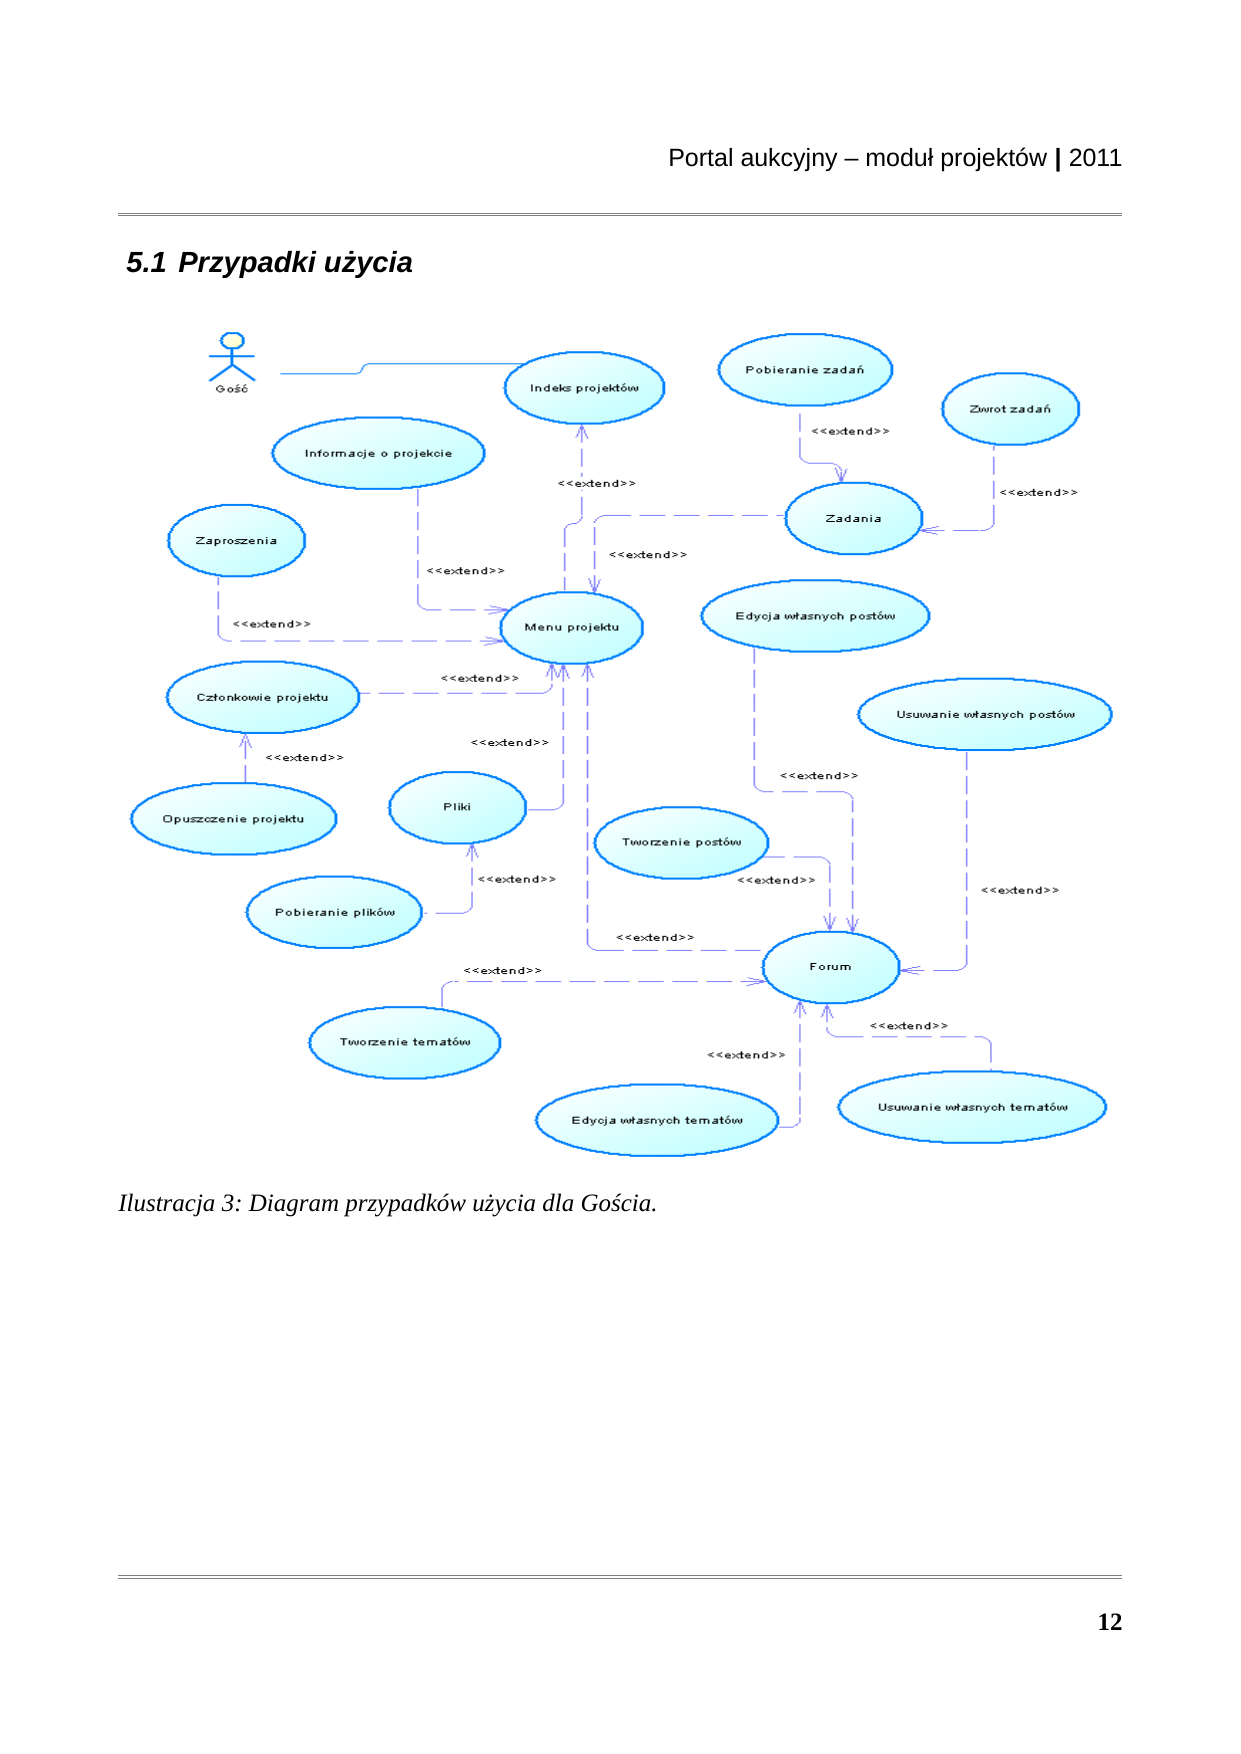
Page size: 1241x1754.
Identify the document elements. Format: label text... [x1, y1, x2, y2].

text Ilustracja 3: Diagram przypadków użycia dla Gościa. [118, 1188, 1122, 1217]
picture [118, 298, 1123, 1188]
subtitle Przypadki użycia [118, 245, 1122, 278]
